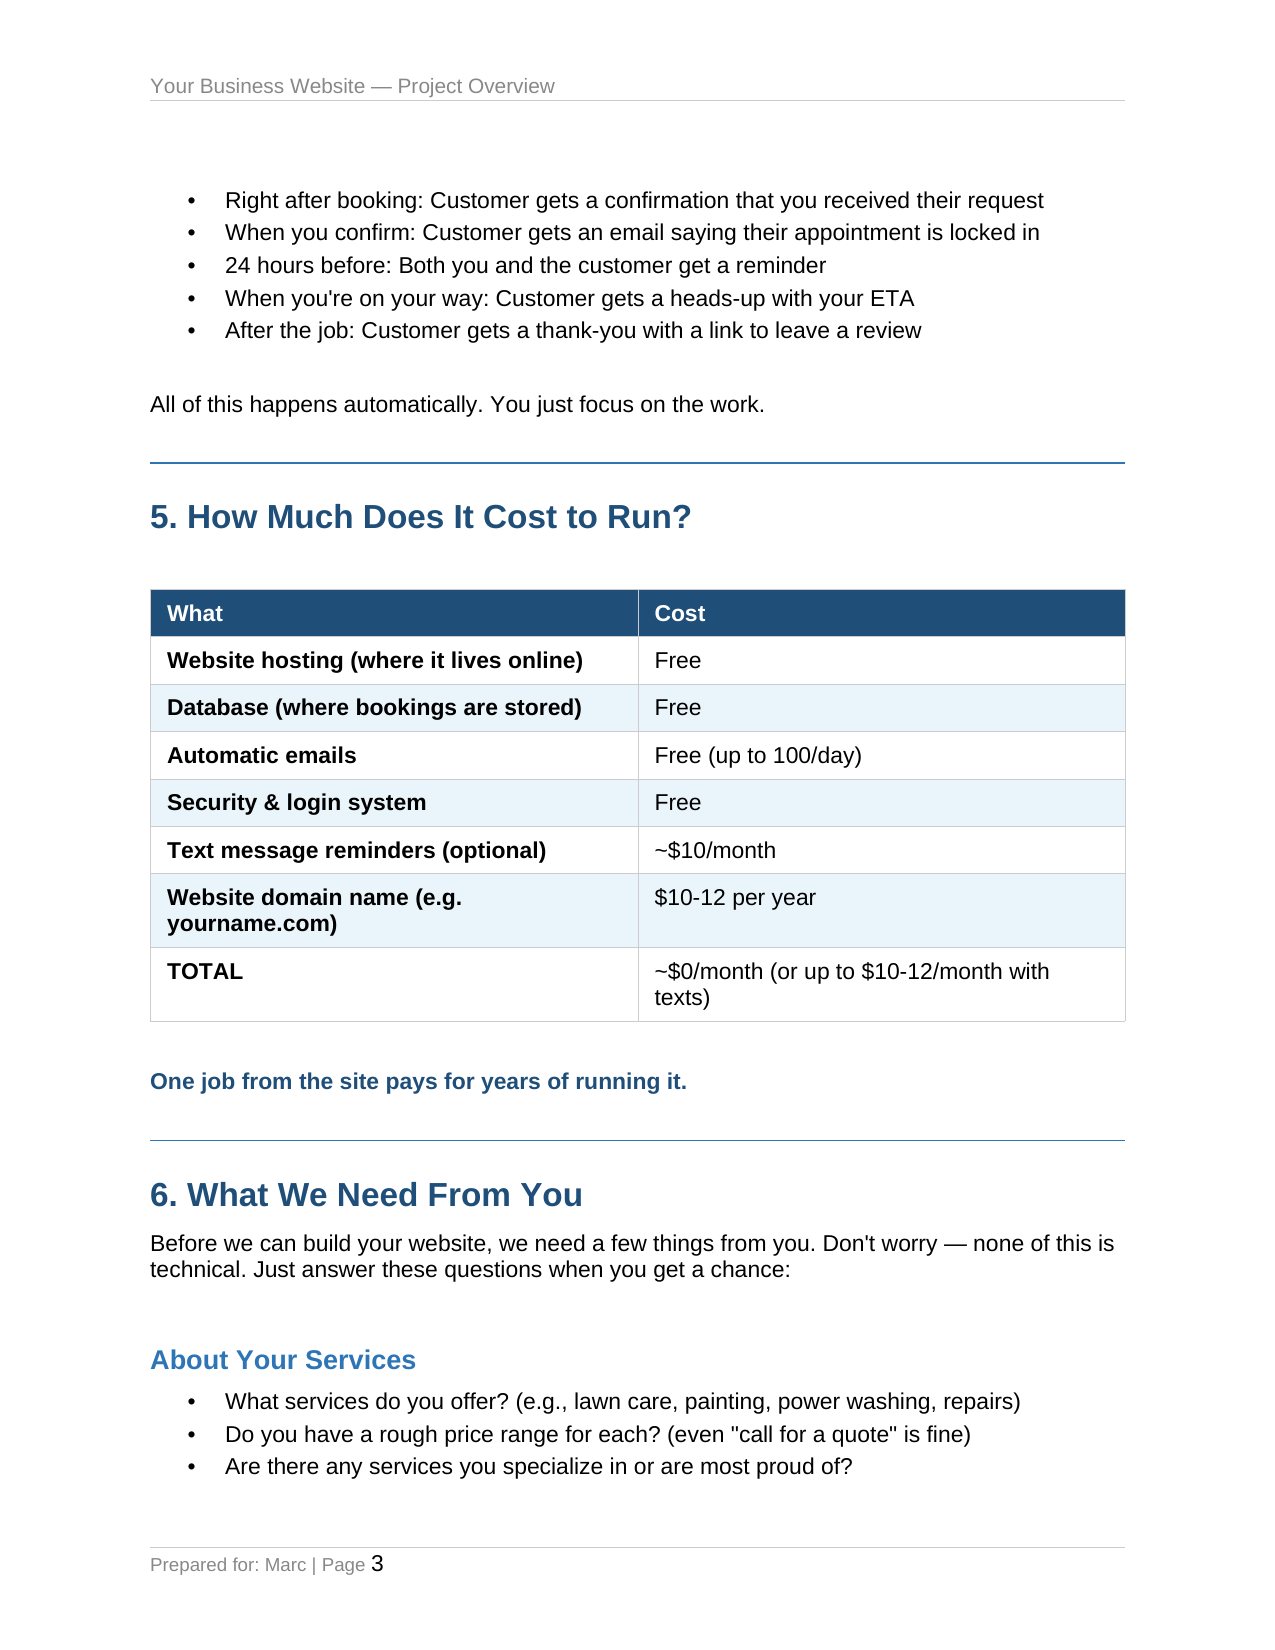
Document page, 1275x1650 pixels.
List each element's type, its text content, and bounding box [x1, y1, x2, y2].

table_cell Website domain name (e.g. yourname.com) [151, 874, 638, 947]
table_cell Security & login system [151, 780, 638, 826]
list After the job: Customer gets a thank-you with a link to leave a review [187, 317, 1125, 343]
subtitle About Your Services [150, 1344, 1125, 1375]
text All of this happens automatically. You just focus on the work. [150, 391, 1125, 417]
table_cell $10-12 per year [639, 874, 1125, 947]
list Do you have a rough price range for each? (even "call for a quote" is fine) [187, 1421, 1125, 1447]
table_cell Text message reminders (optional) [151, 827, 638, 873]
table_cell Automatic emails [151, 732, 638, 778]
text Before we can build your website, we need a few things from you. Don't worry — none of this is technical. Just answer these questions when you get a chance: [150, 1230, 1125, 1282]
text One job from the site pays for years of running it. [150, 1068, 1125, 1094]
table_cell Free (up to 100/day) [639, 732, 1125, 778]
table_cell Website hosting (where it lives online) [151, 637, 638, 684]
list What services do you offer? (e.g., lawn care, painting, power washing, repairs) [187, 1388, 1125, 1414]
table_cell ~$0/month (or up to $10-12/month with texts) [639, 948, 1125, 1021]
table_cell Free [639, 780, 1125, 826]
table_header Cost [639, 590, 1125, 636]
list 24 hours before: Both you and the customer get a reminder [187, 252, 1125, 278]
table_cell ~$10/month [639, 827, 1125, 873]
table_header What [151, 590, 638, 636]
table_cell Free [639, 685, 1125, 731]
table_cell Free [639, 637, 1125, 684]
subtitle 6. What We Need From You [150, 1174, 1125, 1213]
list Right after booking: Customer gets a confirmation that you received their request [187, 187, 1125, 213]
list Are there any services you specialize in or are most proud of? [187, 1453, 1125, 1479]
list When you're on your way: Customer gets a heads-up with your ETA [187, 284, 1125, 311]
table_cell TOTAL [151, 948, 638, 1021]
list When you confirm: Customer gets an email saying their appointment is locked in [187, 219, 1125, 246]
table_cell Database (where bookings are stored) [151, 685, 638, 731]
subtitle 5. How Much Does It Cost to Run? [150, 497, 1125, 536]
